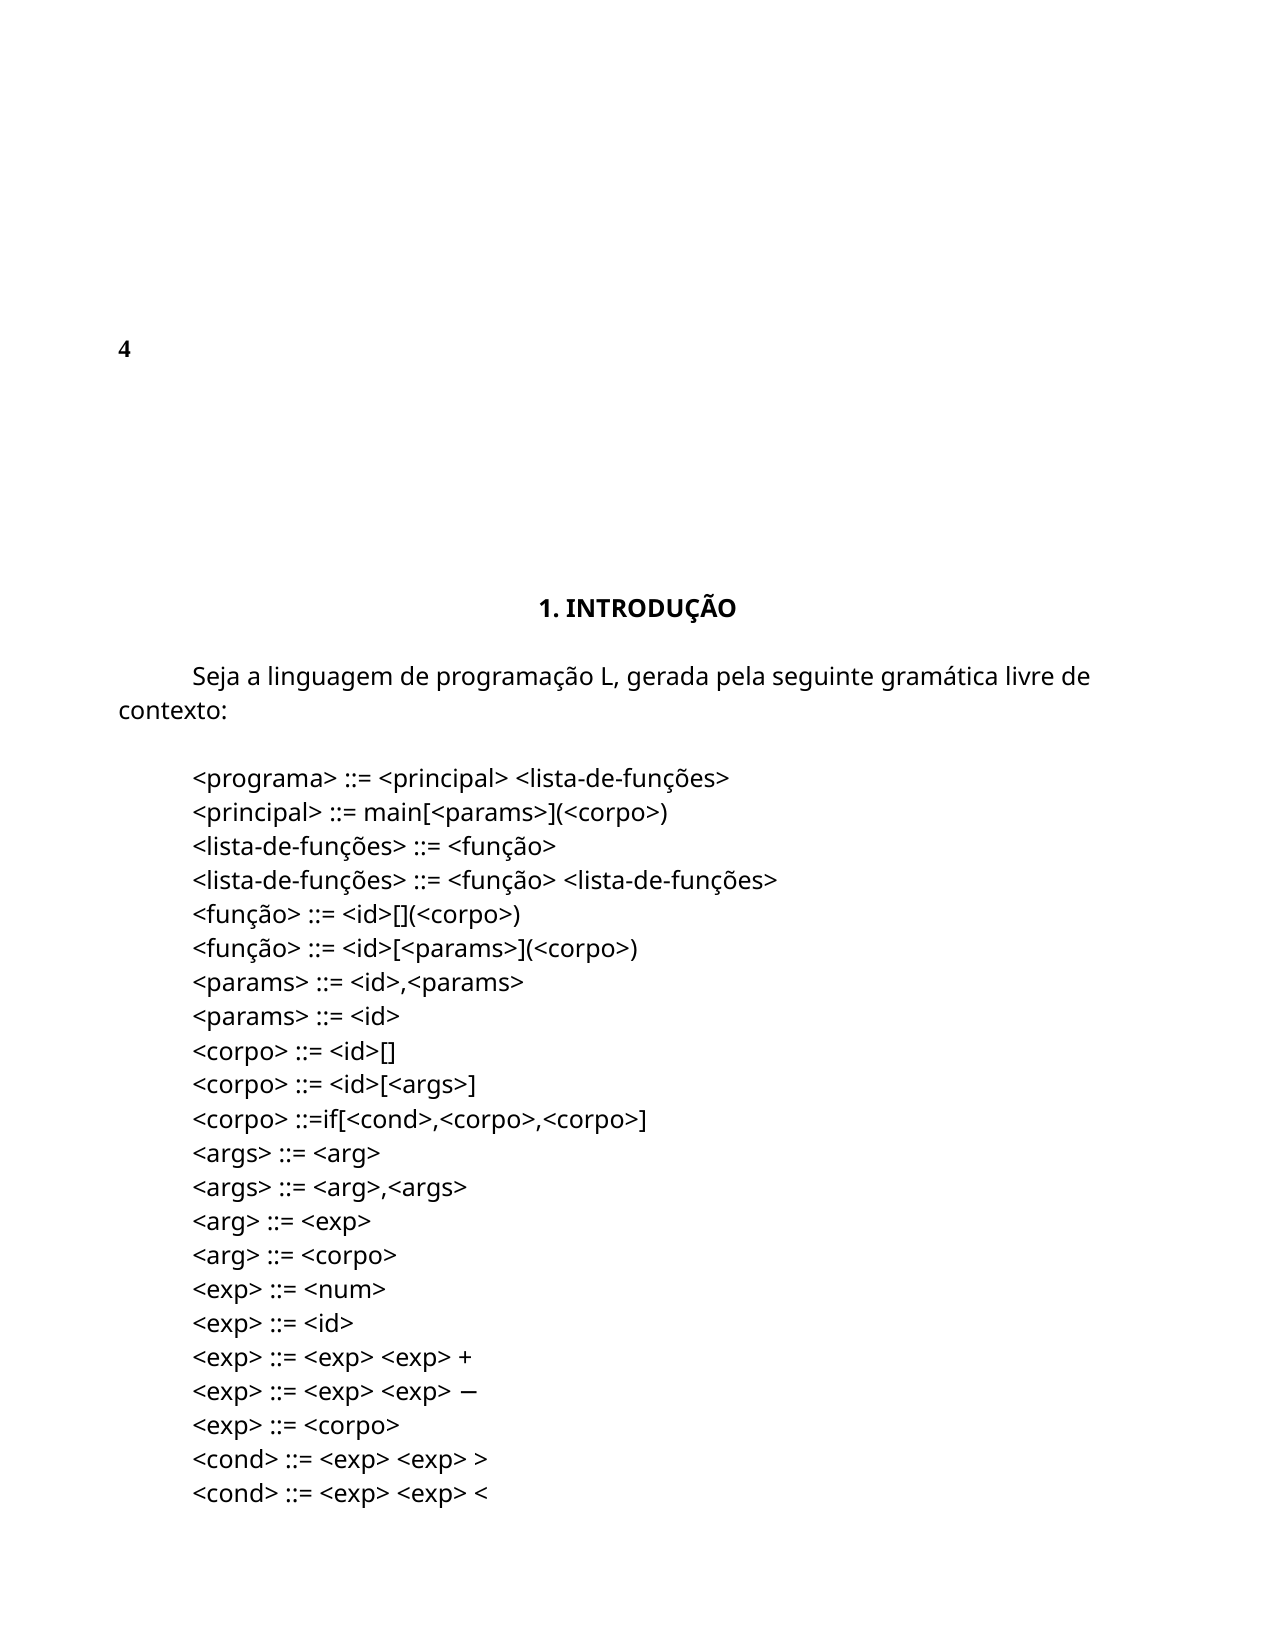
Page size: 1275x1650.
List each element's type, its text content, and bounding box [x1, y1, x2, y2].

text <args> ::= <arg>,<args> [118, 1169, 1157, 1203]
text <exp> ::= <id> [118, 1306, 1157, 1340]
text <lista-de-funções> ::= <função> <lista-de-funções> [118, 863, 1157, 897]
text <params> ::= <id>,<params> [118, 965, 1157, 999]
text <lista-de-funções> ::= <função> [118, 829, 1157, 863]
text <cond> ::= <exp> <exp> > [118, 1442, 1157, 1476]
text <corpo> ::= <id>[] [118, 1033, 1157, 1067]
text <corpo> ::=if[<cond>,<corpo>,<corpo>] [118, 1101, 1157, 1135]
text <exp> ::= <num> [118, 1272, 1157, 1306]
text <arg> ::= <corpo> [118, 1237, 1157, 1272]
text <exp> ::= <exp> <exp> − [118, 1374, 1157, 1408]
text <corpo> ::= <id>[<args>] [118, 1067, 1157, 1101]
text <programa> ::= <principal> <lista-de-funções> [118, 761, 1157, 795]
text <função> ::= <id>[<params>](<corpo>) [118, 931, 1157, 965]
text <função> ::= <id>[](<corpo>) [118, 897, 1157, 931]
text <args> ::= <arg> [118, 1135, 1157, 1169]
text 1. INTRODUÇÃO [118, 590, 1157, 624]
text <exp> ::= <corpo> [118, 1408, 1157, 1442]
text <cond> ::= <exp> <exp> < [118, 1476, 1157, 1510]
text <principal> ::= main[<params>](<corpo>) [118, 795, 1157, 829]
text Seja a linguagem de programação L, gerada pela seguinte gramática livre de contexto: [118, 658, 1157, 727]
text 3 [118, 334, 1157, 362]
text <params> ::= <id> [118, 999, 1157, 1033]
text <exp> ::= <exp> <exp> + [118, 1340, 1157, 1374]
text <arg> ::= <exp> [118, 1203, 1157, 1237]
